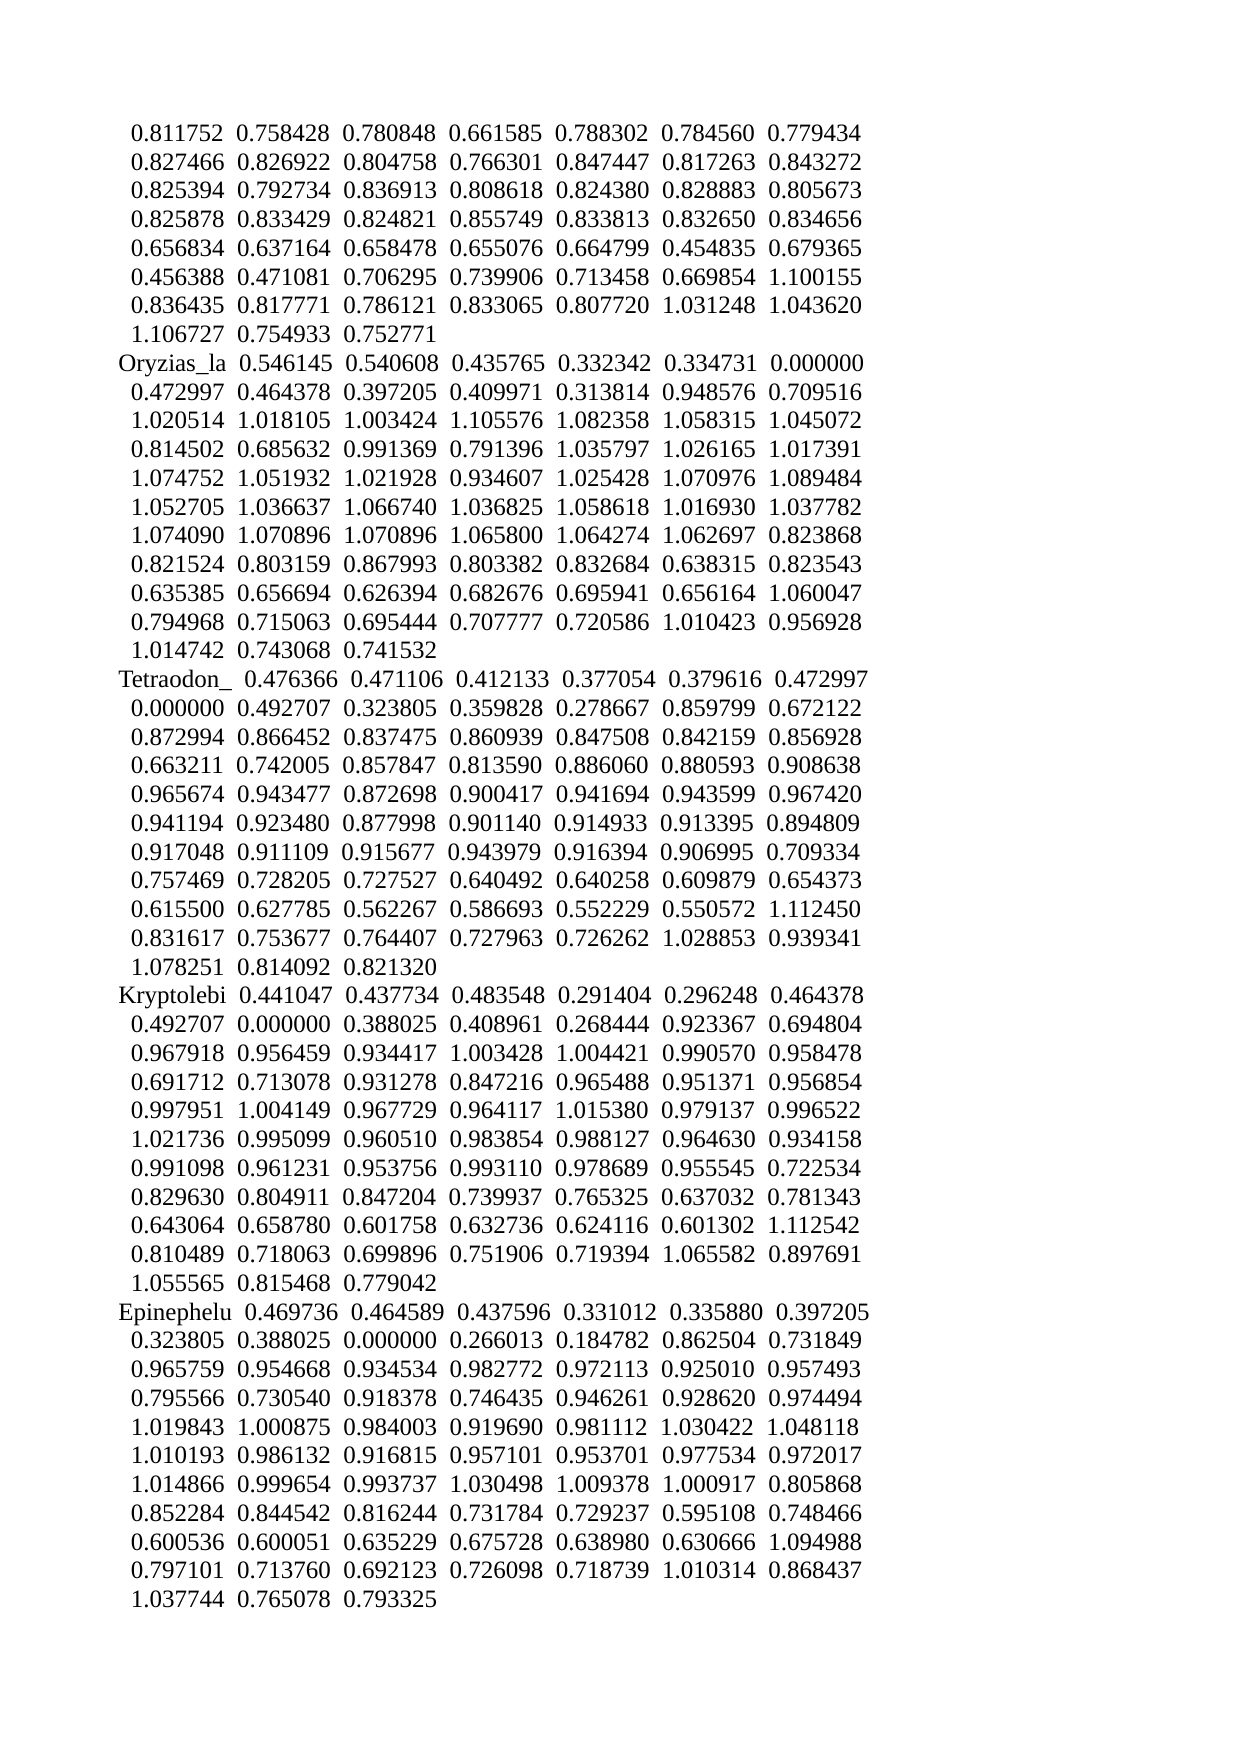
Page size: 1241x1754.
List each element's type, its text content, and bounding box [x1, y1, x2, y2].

text 0.757469 0.728205 0.727527 0.640492 0.640258 0.609879 0.654373 [118, 866, 1122, 894]
text Oryzias_la 0.546145 0.540608 0.435765 0.332342 0.334731 0.000000 [118, 348, 1122, 377]
text 0.600536 0.600051 0.635229 0.675728 0.638980 0.630666 1.094988 [118, 1527, 1122, 1556]
text 1.019843 1.000875 0.984003 0.919690 0.981112 1.030422 1.048118 [118, 1412, 1122, 1441]
text 0.323805 0.388025 0.000000 0.266013 0.184782 0.862504 0.731849 [118, 1326, 1122, 1354]
text 0.852284 0.844542 0.816244 0.731784 0.729237 0.595108 0.748466 [118, 1498, 1122, 1527]
text 1.106727 0.754933 0.752771 [118, 319, 1122, 348]
text 1.052705 1.036637 1.066740 1.036825 1.058618 1.016930 1.037782 [118, 492, 1122, 521]
text 0.794968 0.715063 0.695444 0.707777 0.720586 1.010423 0.956928 [118, 607, 1122, 636]
text 0.615500 0.627785 0.562267 0.586693 0.552229 0.550572 1.112450 [118, 894, 1122, 923]
text 0.827466 0.826922 0.804758 0.766301 0.847447 0.817263 0.843272 [118, 147, 1122, 176]
text 1.037744 0.765078 0.793325 [118, 1584, 1122, 1613]
text 0.872994 0.866452 0.837475 0.860939 0.847508 0.842159 0.856928 [118, 722, 1122, 751]
text 1.014742 0.743068 0.741532 [118, 636, 1122, 664]
text 1.014866 0.999654 0.993737 1.030498 1.009378 1.000917 0.805868 [118, 1469, 1122, 1498]
text 0.643064 0.658780 0.601758 0.632736 0.624116 0.601302 1.112542 [118, 1211, 1122, 1239]
text 0.811752 0.758428 0.780848 0.661585 0.788302 0.784560 0.779434 [118, 118, 1122, 147]
text 0.810489 0.718063 0.699896 0.751906 0.719394 1.065582 0.897691 [118, 1239, 1122, 1268]
text 0.997951 1.004149 0.967729 0.964117 1.015380 0.979137 0.996522 [118, 1096, 1122, 1124]
text 1.010193 0.986132 0.916815 0.957101 0.953701 0.977534 0.972017 [118, 1441, 1122, 1469]
text 0.635385 0.656694 0.626394 0.682676 0.695941 0.656164 1.060047 [118, 578, 1122, 607]
text 0.967918 0.956459 0.934417 1.003428 1.004421 0.990570 0.958478 [118, 1038, 1122, 1067]
text 0.965674 0.943477 0.872698 0.900417 0.941694 0.943599 0.967420 [118, 779, 1122, 808]
text 0.836435 0.817771 0.786121 0.833065 0.807720 1.031248 1.043620 [118, 291, 1122, 319]
text 0.829630 0.804911 0.847204 0.739937 0.765325 0.637032 0.781343 [118, 1182, 1122, 1211]
text 0.965759 0.954668 0.934534 0.982772 0.972113 0.925010 0.957493 [118, 1354, 1122, 1383]
text 1.078251 0.814092 0.821320 [118, 952, 1122, 981]
text 1.020514 1.018105 1.003424 1.105576 1.082358 1.058315 1.045072 [118, 406, 1122, 434]
text 0.814502 0.685632 0.991369 0.791396 1.035797 1.026165 1.017391 [118, 434, 1122, 463]
text 1.074752 1.051932 1.021928 0.934607 1.025428 1.070976 1.089484 [118, 463, 1122, 492]
text Tetraodon_ 0.476366 0.471106 0.412133 0.377054 0.379616 0.472997 [118, 664, 1122, 693]
text 0.941194 0.923480 0.877998 0.901140 0.914933 0.913395 0.894809 [118, 808, 1122, 837]
text 0.797101 0.713760 0.692123 0.726098 0.718739 1.010314 0.868437 [118, 1556, 1122, 1584]
text 1.055565 0.815468 0.779042 [118, 1268, 1122, 1297]
text 0.656834 0.637164 0.658478 0.655076 0.664799 0.454835 0.679365 [118, 233, 1122, 262]
text 1.074090 1.070896 1.070896 1.065800 1.064274 1.062697 0.823868 [118, 521, 1122, 549]
text Epinephelu 0.469736 0.464589 0.437596 0.331012 0.335880 0.397205 [118, 1297, 1122, 1326]
text 0.000000 0.492707 0.323805 0.359828 0.278667 0.859799 0.672122 [118, 693, 1122, 722]
text 0.991098 0.961231 0.953756 0.993110 0.978689 0.955545 0.722534 [118, 1153, 1122, 1182]
text 0.691712 0.713078 0.931278 0.847216 0.965488 0.951371 0.956854 [118, 1067, 1122, 1096]
text Kryptolebi 0.441047 0.437734 0.483548 0.291404 0.296248 0.464378 [118, 981, 1122, 1009]
text 0.492707 0.000000 0.388025 0.408961 0.268444 0.923367 0.694804 [118, 1009, 1122, 1038]
text 0.472997 0.464378 0.397205 0.409971 0.313814 0.948576 0.709516 [118, 377, 1122, 406]
text 0.795566 0.730540 0.918378 0.746435 0.946261 0.928620 0.974494 [118, 1383, 1122, 1412]
text 0.821524 0.803159 0.867993 0.803382 0.832684 0.638315 0.823543 [118, 549, 1122, 578]
text 0.917048 0.911109 0.915677 0.943979 0.916394 0.906995 0.709334 [118, 837, 1122, 866]
text 0.831617 0.753677 0.764407 0.727963 0.726262 1.028853 0.939341 [118, 923, 1122, 952]
text 0.825394 0.792734 0.836913 0.808618 0.824380 0.828883 0.805673 [118, 176, 1122, 204]
text 1.021736 0.995099 0.960510 0.983854 0.988127 0.964630 0.934158 [118, 1124, 1122, 1153]
text 0.825878 0.833429 0.824821 0.855749 0.833813 0.832650 0.834656 [118, 204, 1122, 233]
text 0.456388 0.471081 0.706295 0.739906 0.713458 0.669854 1.100155 [118, 262, 1122, 291]
text 0.663211 0.742005 0.857847 0.813590 0.886060 0.880593 0.908638 [118, 751, 1122, 779]
